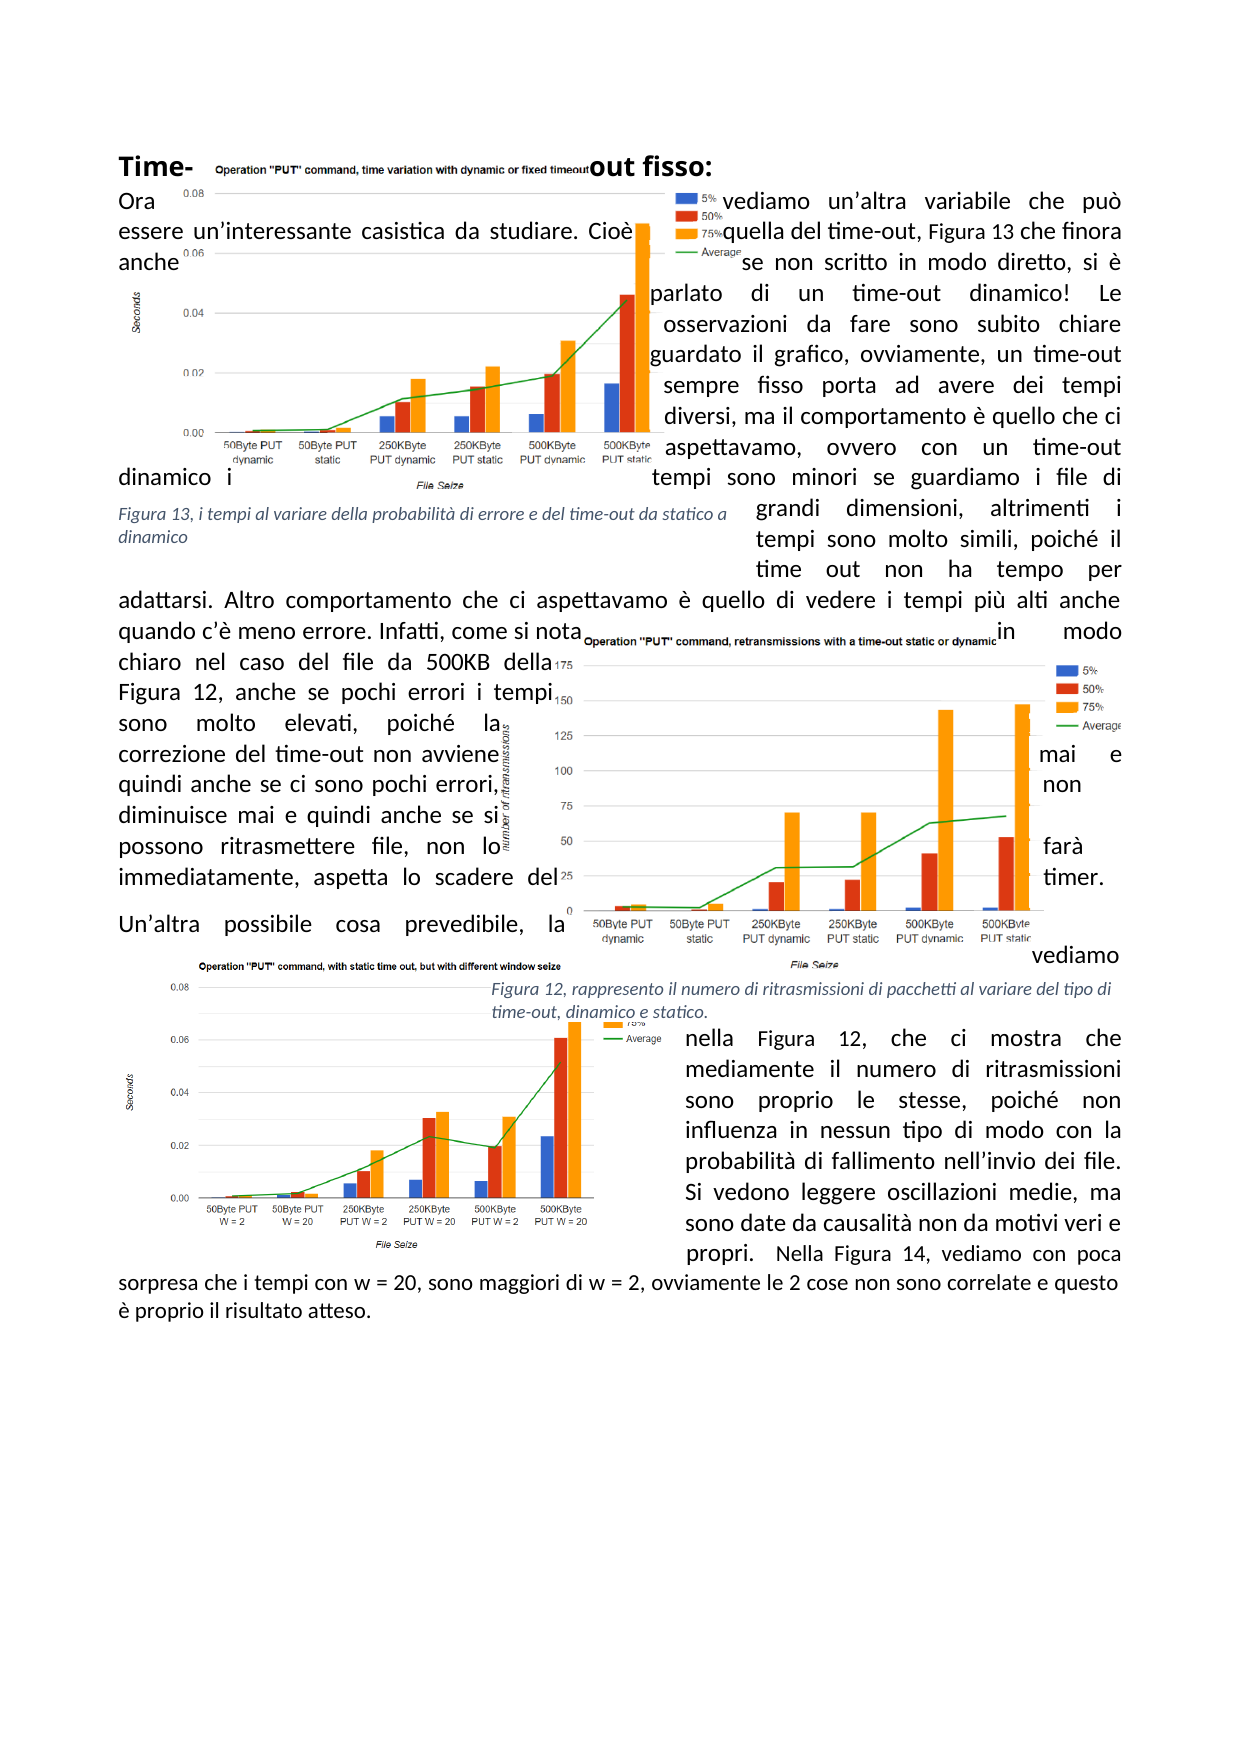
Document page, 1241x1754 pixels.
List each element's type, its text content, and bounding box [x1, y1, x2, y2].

text Figura 13, i tempi al variare della probabilità di errore e del time-out da statico a dinamico [118, 502, 756, 548]
text Ora vediamo un’altra variabile che può essere un’interessante casistica da studiare. Cioè quella del time-out, Figura 13 che finora anche se non scritto in modo diretto, si è parlato di un time-out dinamico! Le osservazioni da fare sono subito chiare guardato il grafico, ovviamente, un time-out sempre fisso porta ad avere dei tempi diversi, ma il comportamento è quello che ci aspettavamo, ovvero con un time-out dinamico i tempi sono minori se guardiamo i file di grandi dimensioni, altrimenti i tempi sono molto simili, poiché il time out non ha tempo per adattarsi. Altro comportamento che ci aspettavamo è quello di vedere i tempi più alti anche quando c’è meno errore. Infatti, come si nota in modo chiaro nel caso del file da 500KB della Figura 12, anche se pochi errori i tempi sono molto elevati, poiché la correzione del time-out non avviene mai e quindi anche se ci sono pochi errori, non diminuisce mai e quindi anche se si possono ritrasmettere file, non lo farà immediatamente, aspetta lo scadere del timer. [118, 185, 1122, 891]
text Un’altra possibile cosa prevedibile, la vediamo nella Figura 12, che ci mostra che mediamente il numero di ritrasmissioni sono proprio le stesse, poiché non influenza in nessun tipo di modo con la probabilità di fallimento nell’invio dei file. Si vedono leggere oscillazioni medie, ma sono date da causalità non da motivi veri e propri. Nella Figura 14, vediamo con poca sorpresa che i tempi con w = 20, sono maggiori di w = 2, ovviamente le 2 cose non sono correlate e questo è proprio il risultato atteso. [118, 1022, 1122, 1324]
text Figura 12, rappresento il numero di ritrasmissioni di pacchetti al variare del tipo di time-out, dinamico e statico. [491, 977, 1122, 1022]
subtitle Time-out fisso: [118, 148, 1122, 184]
text Un’altra possibile cosa prevedibile, la vediamo nella Figura 12, che ci mostra che mediamente il numero di ritrasmissioni sono proprio le stesse, poiché non influenza in nessun tipo di modo con la probabilità di fallimento nell’invio dei file. Si vedono leggere oscillazioni medie, ma sono date da causalità non da motivi veri e propri. Nella Figura 14, vediamo con poca sorpresa che i tempi con w = 20, sono maggiori di w = 2, ovviamente le 2 cose non sono correlate e questo è proprio il risultato atteso. [118, 908, 1122, 977]
